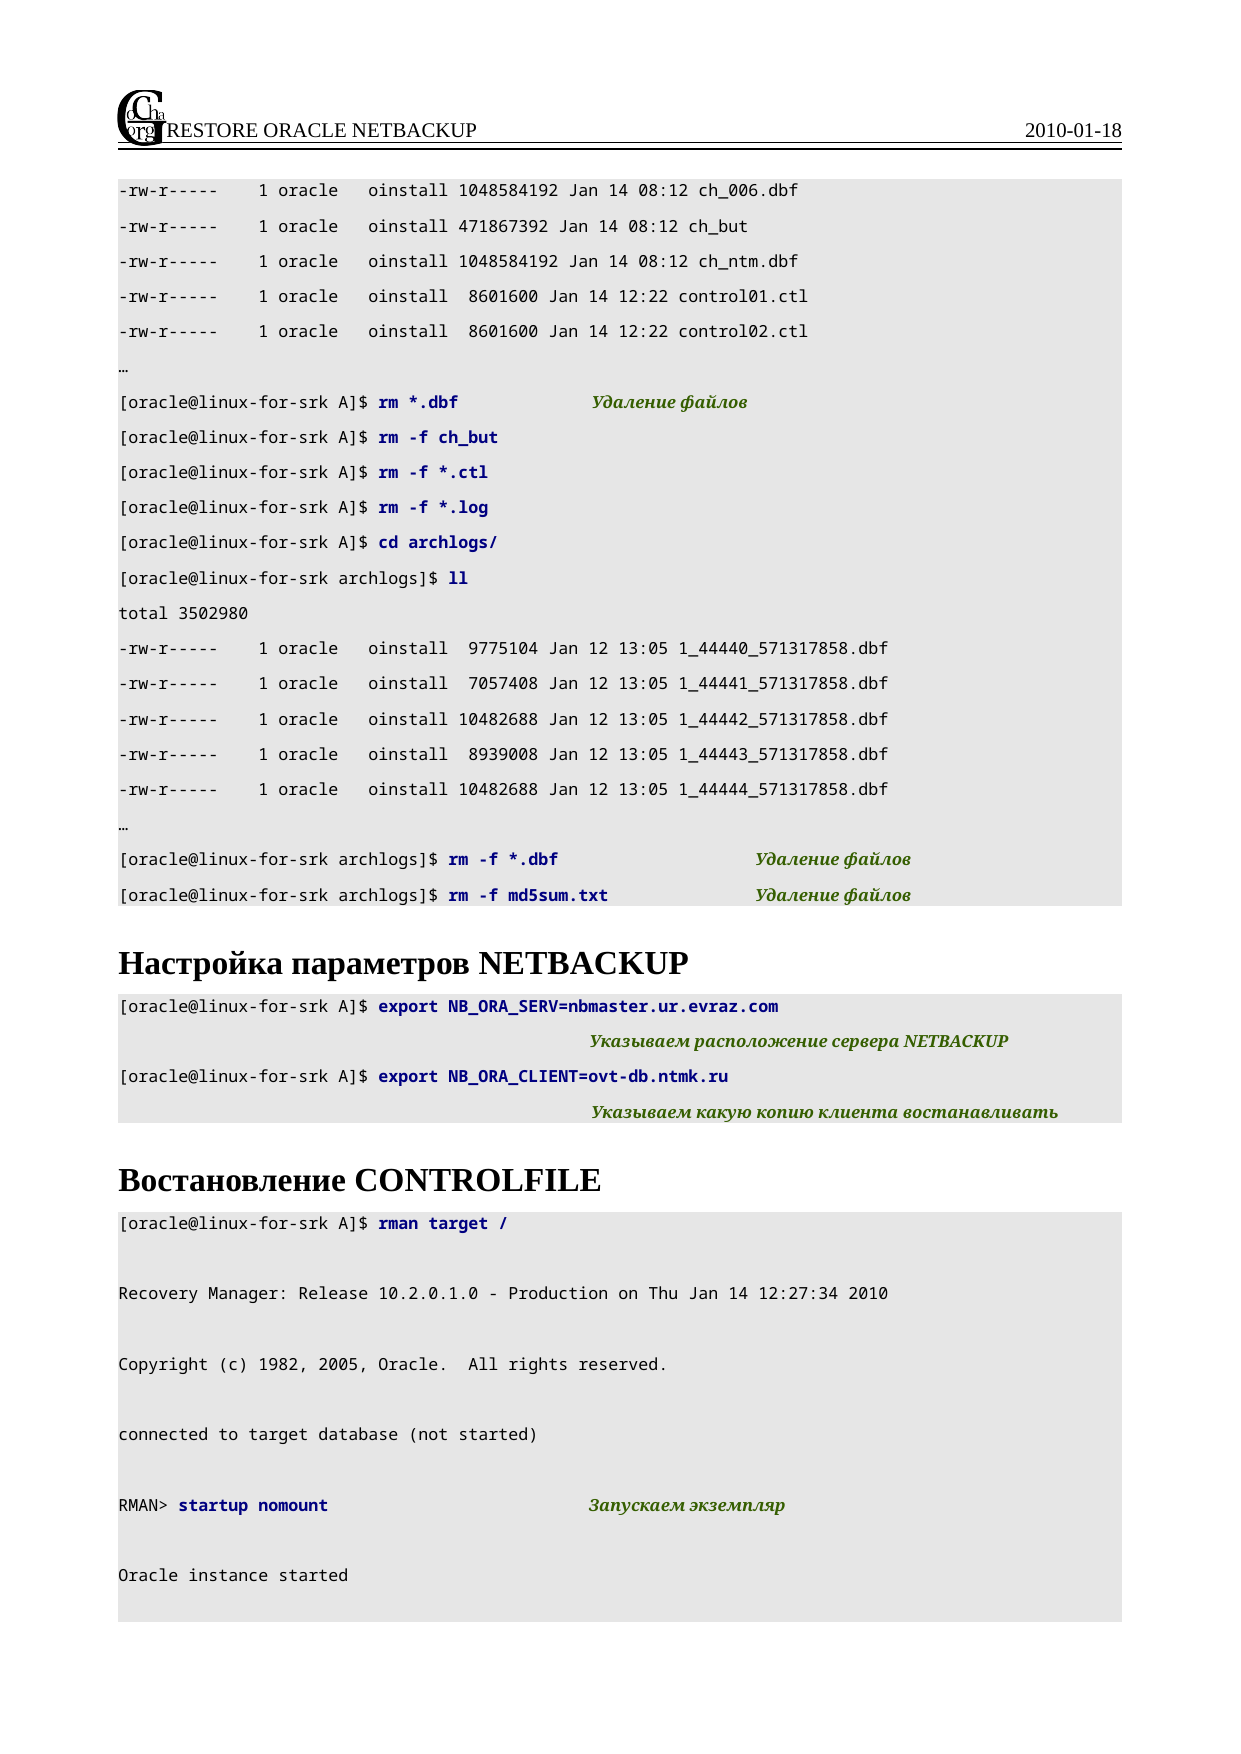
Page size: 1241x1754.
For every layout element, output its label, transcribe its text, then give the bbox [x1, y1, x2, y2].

text [oracle@linux-for-srk archlogs]$ ll [118, 566, 1122, 589]
text -rw-r----- 1 oracle oinstall 9775104 Jan 12 13:05 1_44440_571317858.dbf [118, 637, 1122, 659]
text -rw-r----- 1 oracle oinstall 471867392 Jan 14 08:12 ch_but [118, 214, 1122, 237]
text -rw-r----- 1 oracle oinstall 7057408 Jan 12 13:05 1_44441_571317858.dbf [118, 672, 1122, 695]
subtitle Востановление CONTROLFILE [118, 1160, 1122, 1199]
text [oracle@linux-for-srk archlogs]$ rm -f *.dbf Удаление файлов [118, 848, 1122, 871]
text -rw-r----- 1 oracle oinstall 8601600 Jan 14 12:22 control02.ctl [118, 320, 1122, 343]
text [oracle@linux-for-srk A]$ cd archlogs/ [118, 531, 1122, 554]
text -rw-r----- 1 oracle oinstall 10482688 Jan 12 13:05 1_44444_571317858.dbf [118, 778, 1122, 800]
text Oracle instance started [118, 1564, 1122, 1586]
text … [118, 355, 1122, 378]
text -rw-r----- 1 oracle oinstall 1048584192 Jan 14 08:12 ch_006.dbf [118, 179, 1122, 202]
text [oracle@linux-for-srk A]$ rman target / [118, 1212, 1122, 1234]
text -rw-r----- 1 oracle oinstall 8601600 Jan 14 12:22 control01.ctl [118, 285, 1122, 307]
text total 3502980 [118, 602, 1122, 624]
text Copyright (c) 1982, 2005, Oracle. All rights reserved. [118, 1352, 1122, 1375]
text -rw-r----- 1 oracle oinstall 10482688 Jan 12 13:05 1_44442_571317858.dbf [118, 707, 1122, 730]
text Recovery Manager: Release 10.2.0.1.0 - Production on Thu Jan 14 12:27:34 2010 [118, 1282, 1122, 1305]
text [oracle@linux-for-srk A]$ rm -f *.ctl [118, 461, 1122, 483]
text [oracle@linux-for-srk A]$ rm -f ch_but [118, 426, 1122, 448]
text [oracle@linux-for-srk A]$ export NB_ORA_SERV=nbmaster.ur.evraz.com [118, 994, 1122, 1017]
subtitle Настройка параметров NETBACKUP [118, 943, 1122, 982]
text [oracle@linux-for-srk A]$ rm -f *.log [118, 496, 1122, 519]
text … [118, 813, 1122, 836]
text [oracle@linux-for-srk A]$ rm *.dbf Удаление файлов [118, 390, 1122, 413]
text Указываем расположение сервера NETBACKUP [118, 1030, 1122, 1052]
text Указываем какую копию клиента востанавливать [118, 1100, 1122, 1123]
text RMAN> startup nomount Запускаем экземпляр [118, 1493, 1122, 1516]
text [oracle@linux-for-srk A]$ export NB_ORA_CLIENT=ovt-db.ntmk.ru [118, 1065, 1122, 1088]
picture [117, 90, 167, 146]
text [oracle@linux-for-srk archlogs]$ rm -f md5sum.txt Удаление файлов [118, 883, 1122, 906]
text -rw-r----- 1 oracle oinstall 8939008 Jan 12 13:05 1_44443_571317858.dbf [118, 742, 1122, 765]
text connected to target database (not started) [118, 1423, 1122, 1446]
text -rw-r----- 1 oracle oinstall 1048584192 Jan 14 08:12 ch_ntm.dbf [118, 249, 1122, 272]
